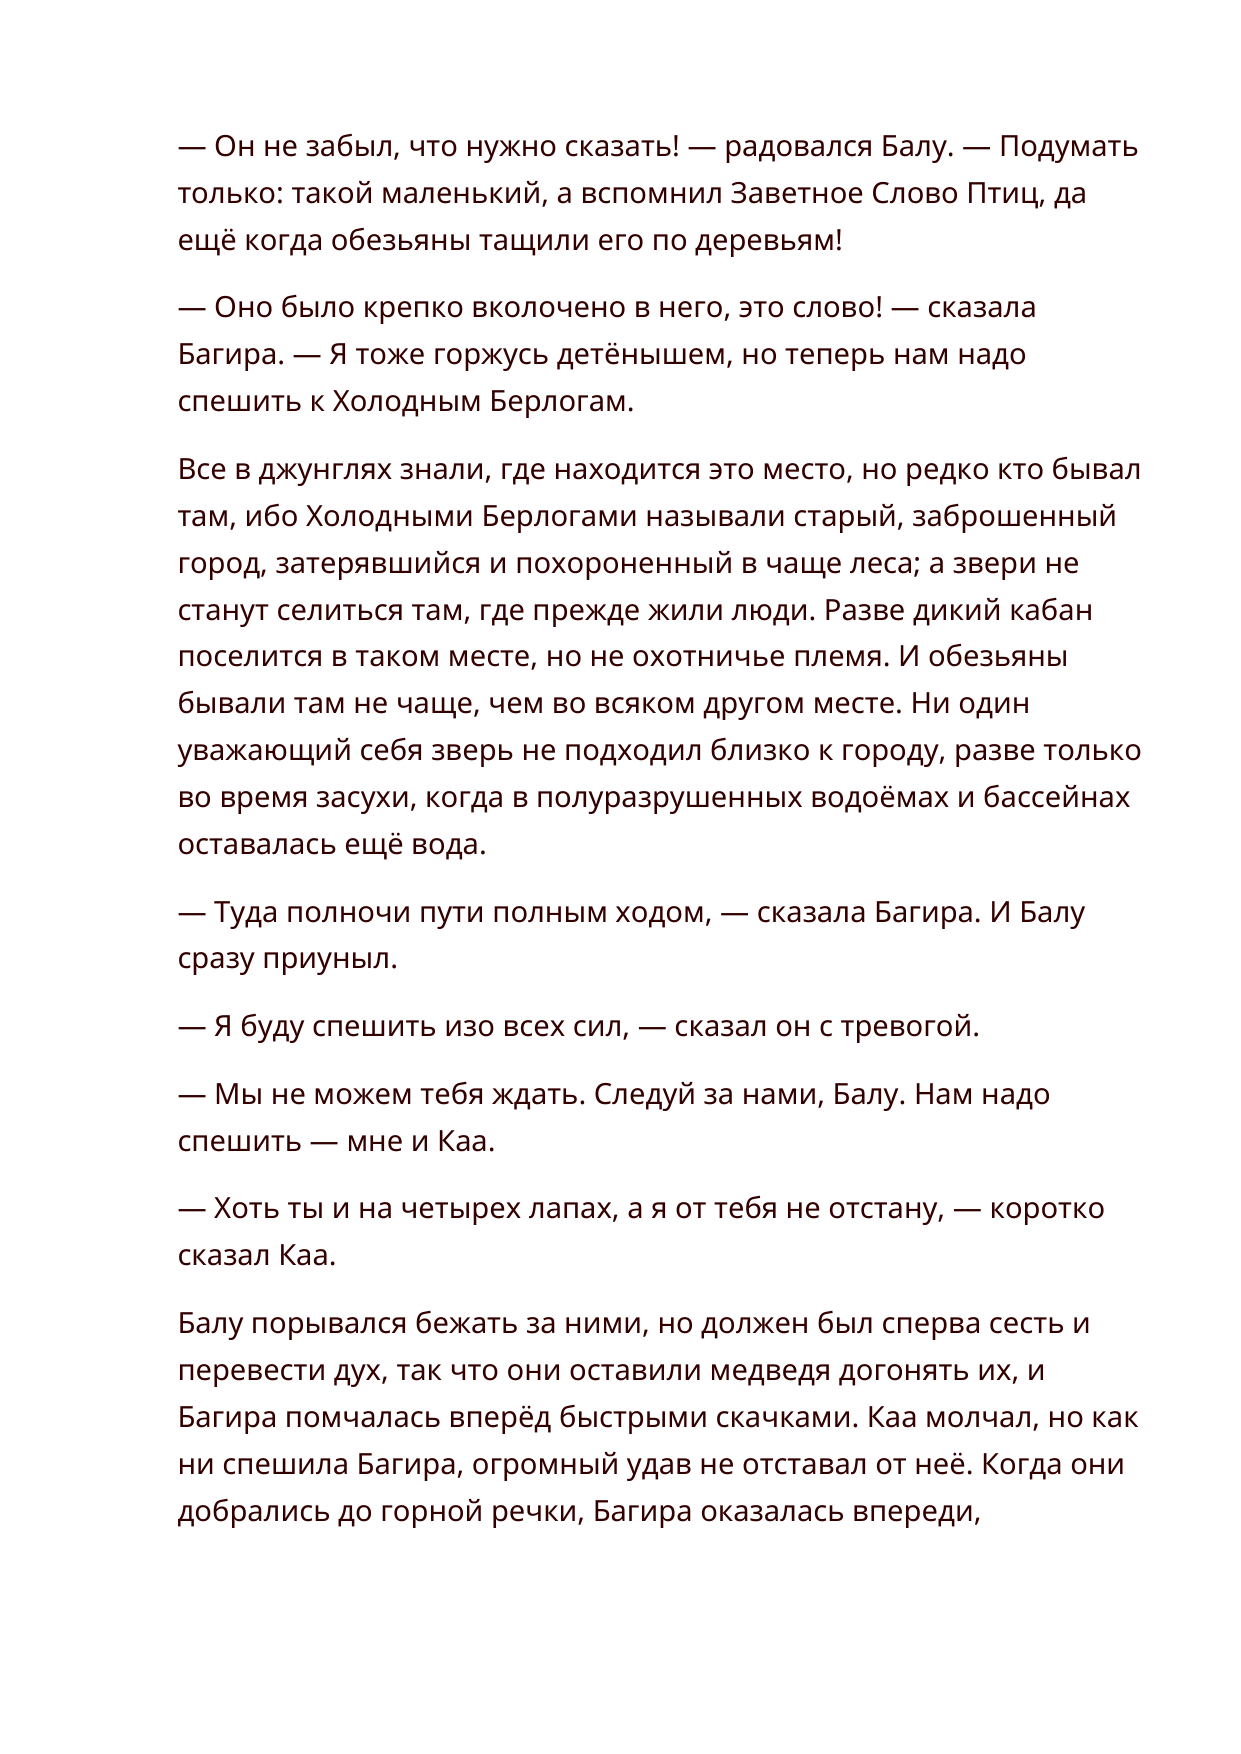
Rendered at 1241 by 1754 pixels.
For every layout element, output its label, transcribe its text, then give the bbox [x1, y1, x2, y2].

text — Он не забыл, что нужно сказать! — радовался Балу. — Подумать только: такой маленький, а вспомнил Заветное Слово Птиц, да ещё когда обезьяны тащили его по деревьям! [177, 118, 1152, 259]
text — Туда полночи пути полным ходом, — сказала Багира. И Балу сразу приуныл. [177, 884, 1152, 977]
text Балу порывался бежать за ними, но должен был сперва сесть и перевести дух, так что они оставили медведя догонять их, и Багира помчалась вперёд быстрыми скачками. Каа молчал, но как ни спешила Багира, огромный удав не отставал от неё. Когда они добрались до горной речки, Багира оказалась впереди, [177, 1295, 1152, 1529]
text — Хоть ты и на четырех лапах, а я от тебя не отстану, — коротко сказал Каа. [177, 1181, 1152, 1274]
text Все в джунглях знали, где находится это место, но редко кто бывал там, ибо Холодными Берлогами называли старый, заброшенный город, затерявшийся и похороненный в чаще леса; а звери не станут селиться там, где прежде жили люди. Разве дикий кабан поселится в таком месте, но не охотничье племя. И обезьяны бывали там не чаще, чем во всяком другом месте. Ни один уважающий себя зверь не подходил близко к городу, разве только во время засухи, когда в полуразрушенных водоёмах и бассейнах оставалась ещё вода. [177, 441, 1152, 863]
text — Я буду спешить изо всех сил, — сказал он с тревогой. [177, 998, 1152, 1045]
text — Мы не можем тебя ждать. Следуй за нами, Балу. Нам надо спешить — мне и Каа. [177, 1066, 1152, 1160]
text — Оно было крепко вколочено в него, это слово! — сказала Багира. — Я тоже горжусь детёнышем, но теперь нам надо спешить к Холодным Берлогам. [177, 279, 1152, 420]
